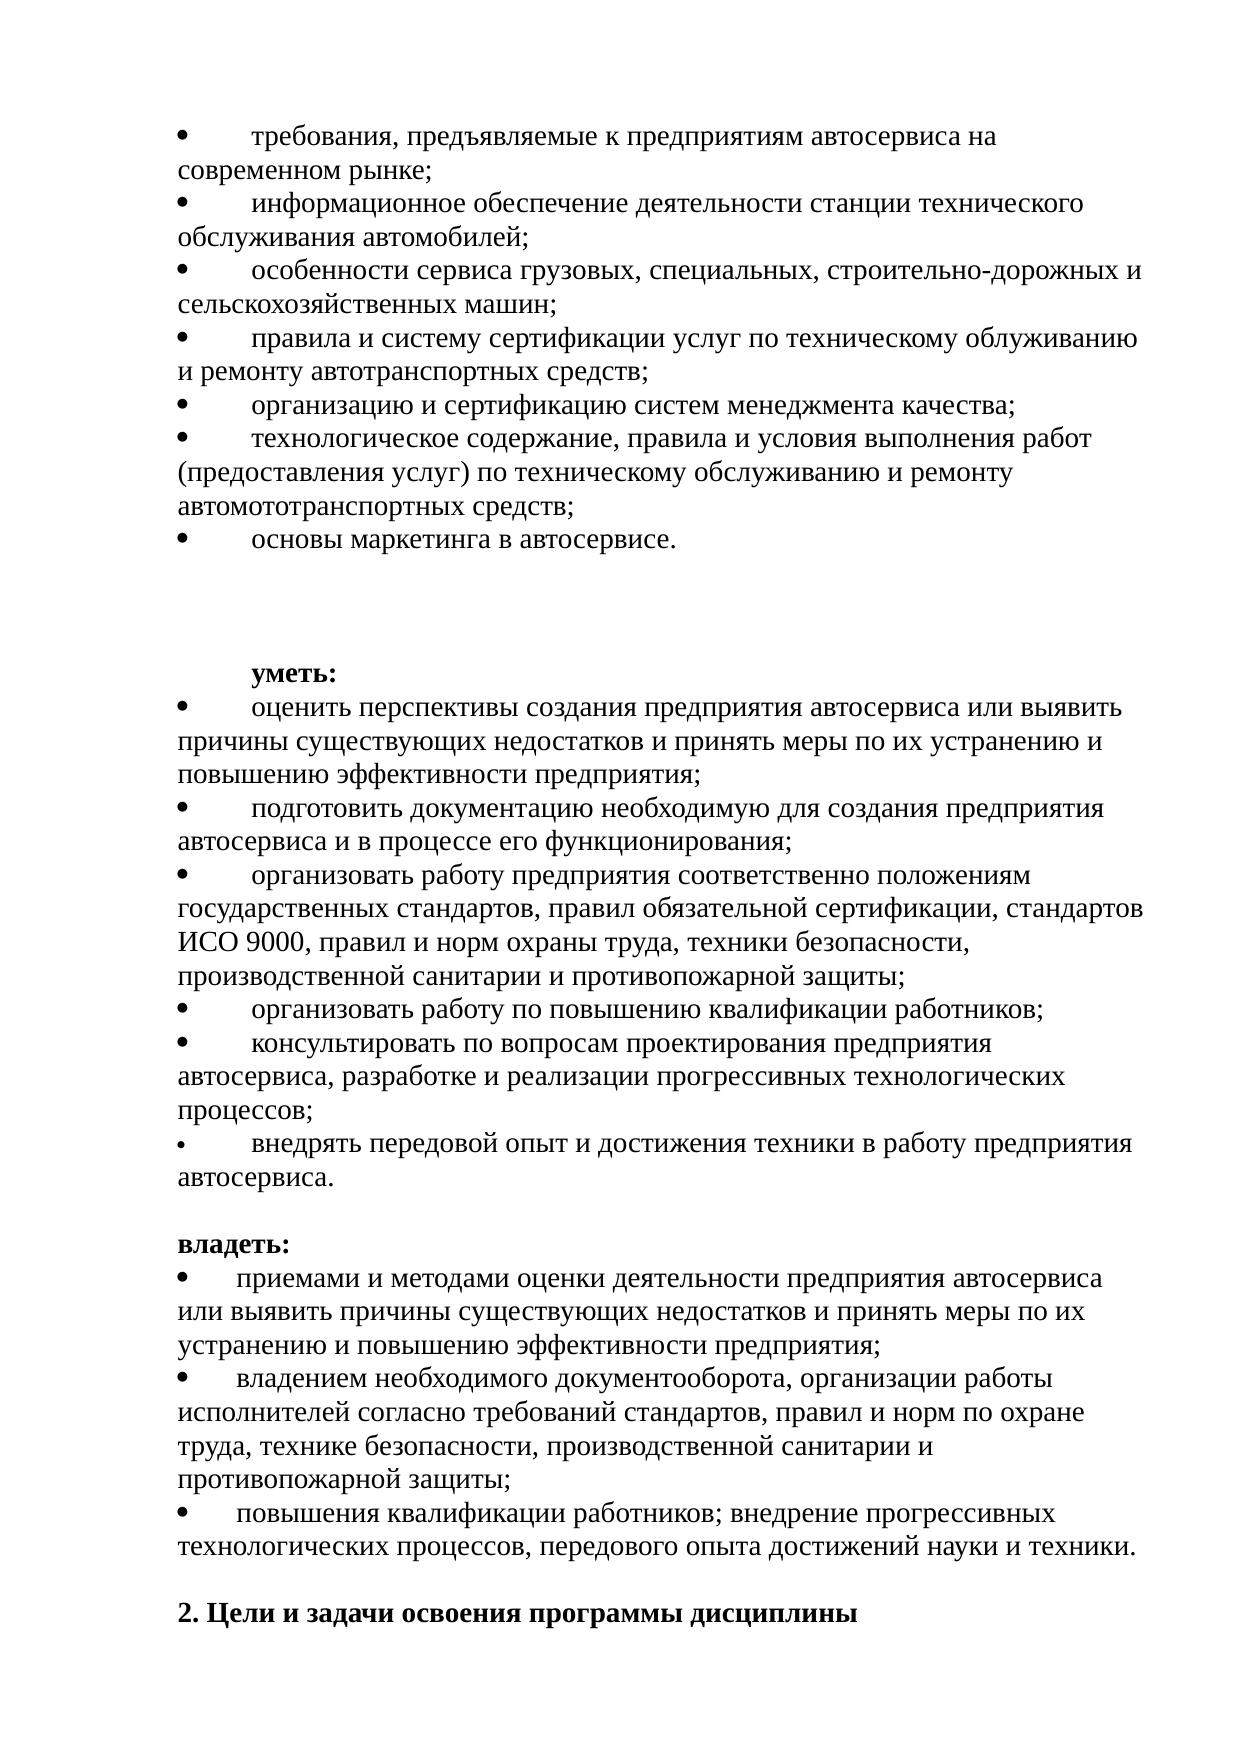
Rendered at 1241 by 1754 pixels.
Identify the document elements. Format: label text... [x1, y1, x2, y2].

list владеть: [177, 1226, 1152, 1260]
text уметь: [177, 656, 1152, 689]
list приемами и методами оценки деятельности предприятия автосервиса или выявить причины существующих недостатков и принять меры по их устранению и повышению эффективности предприятия; [177, 1260, 1152, 1361]
list организовать работу предприятия соответственно положениям государственных стандартов, правил обязательной сертификации, стандартов ИСО 9000, правил и норм охраны труда, техники безопасности, производственной санитарии и противопожарной защиты; [177, 857, 1152, 991]
list 2. Цели и задачи освоения программы дисциплины [177, 1596, 1152, 1629]
list требования, предъявляемые к предприятиям автосервиса на современном рынке; [177, 118, 1152, 185]
list организацию и сертификацию систем менеджмента качества; [177, 387, 1152, 421]
list правила и систему сертификации услуг по техническому облуживанию и ремонту автотранспортных средств; [177, 320, 1152, 387]
list повышения квалификации работников; внедрение прогрессивных технологических процессов, передового опыта достижений науки и техники. [177, 1495, 1152, 1562]
list организовать работу по повышению квалификации работников; [177, 991, 1152, 1025]
list консультировать по вопросам проектирования предприятия автосервиса, разработке и реализации прогрессивных технологических процессов; [177, 1025, 1152, 1126]
list подготовить документацию необходимую для создания предприятия автосервиса и в процессе его функционирования; [177, 790, 1152, 857]
list внедрять передовой опыт и достижения техники в работу предприятия автосервиса. [177, 1126, 1152, 1193]
list особенности сервиса грузовых, специальных, строительно-дорожных и сельскохозяйственных машин; [177, 252, 1152, 320]
list технологическое содержание, правила и условия выполнения работ (предоставления услуг) по техническому обслуживанию и ремонту автомототранспортных средств; [177, 421, 1152, 521]
list владением необходимого документооборота, организации работы исполнителей согласно требований стандартов, правил и норм по охране труда, технике безопасности, производственной санитарии и противопожарной защиты; [177, 1361, 1152, 1495]
list информационное обеспечение деятельности станции технического обслуживания автомобилей; [177, 185, 1152, 252]
list оценить перспективы создания предприятия автосервиса или выявить причины существующих недостатков и принять меры по их устранению и повышению эффективности предприятия; [177, 689, 1152, 790]
list основы маркетинга в автосервисе. [177, 521, 1152, 555]
